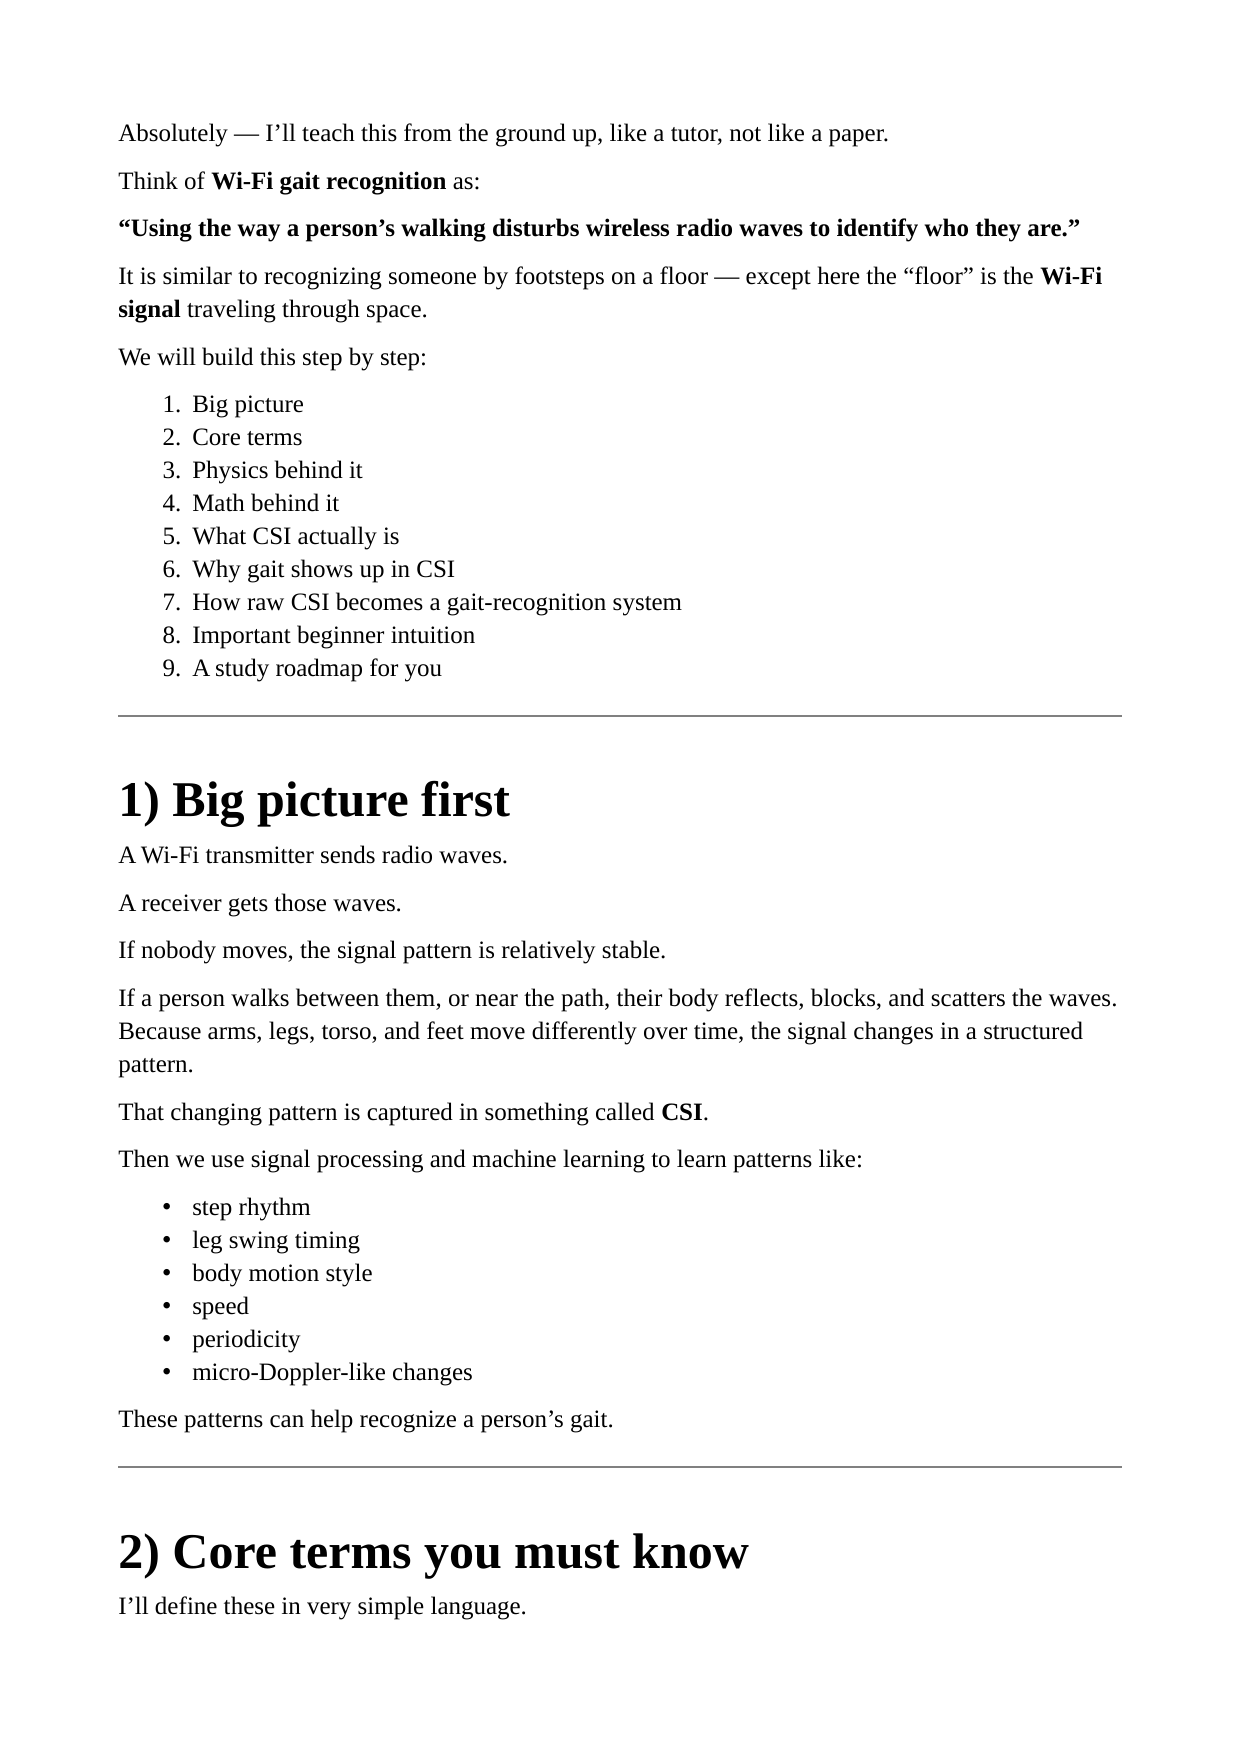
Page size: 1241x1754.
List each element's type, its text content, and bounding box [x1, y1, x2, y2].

text Then we use signal processing and machine learning to learn patterns like: [118, 1144, 1122, 1173]
text A receiver gets those waves. [118, 888, 1122, 917]
list Math behind it [162, 488, 1122, 517]
list Core terms [162, 422, 1122, 451]
text These patterns can help recognize a person’s gait. [118, 1404, 1122, 1433]
text That changing pattern is captured in something called CSI. [118, 1097, 1122, 1125]
text If a person walks between them, or near the path, their body reflects, blocks, and scatters the waves. Because arms, legs, torso, and feet move differently over time, the signal changes in a structured pattern. [118, 983, 1122, 1078]
text Think of Wi-Fi gait recognition as: [118, 166, 1122, 194]
list step rhythm [162, 1192, 1122, 1221]
text “Using the way a person’s walking disturbs wireless radio waves to identify who they are.” [118, 213, 1122, 242]
list How raw CSI becomes a gait-recognition system [162, 587, 1122, 616]
text I’ll define these in very simple language. [118, 1591, 1122, 1620]
list Big picture [162, 389, 1122, 418]
list What CSI actually is [162, 521, 1122, 550]
list speed [162, 1291, 1122, 1320]
list periodicity [162, 1324, 1122, 1353]
text A Wi-Fi transmitter sends radio waves. [118, 840, 1122, 869]
list Important beginner intuition [162, 620, 1122, 649]
list A study roadmap for you [162, 653, 1122, 682]
list body motion style [162, 1258, 1122, 1287]
text Absolutely — I’ll teach this from the ground up, like a tutor, not like a paper. [118, 118, 1122, 147]
list leg swing timing [162, 1225, 1122, 1254]
list Why gait shows up in CSI [162, 554, 1122, 583]
text We will build this step by step: [118, 342, 1122, 370]
text It is similar to recognizing someone by footsteps on a floor — except here the “floor” is the Wi-Fi signal traveling through space. [118, 261, 1122, 323]
text If nobody moves, the signal pattern is relatively stable. [118, 935, 1122, 964]
list micro-Doppler-like changes [162, 1357, 1122, 1386]
list Physics behind it [162, 455, 1122, 484]
subtitle 2) Core terms you must know [118, 1521, 1122, 1579]
subtitle 1) Big picture first [118, 770, 1122, 828]
